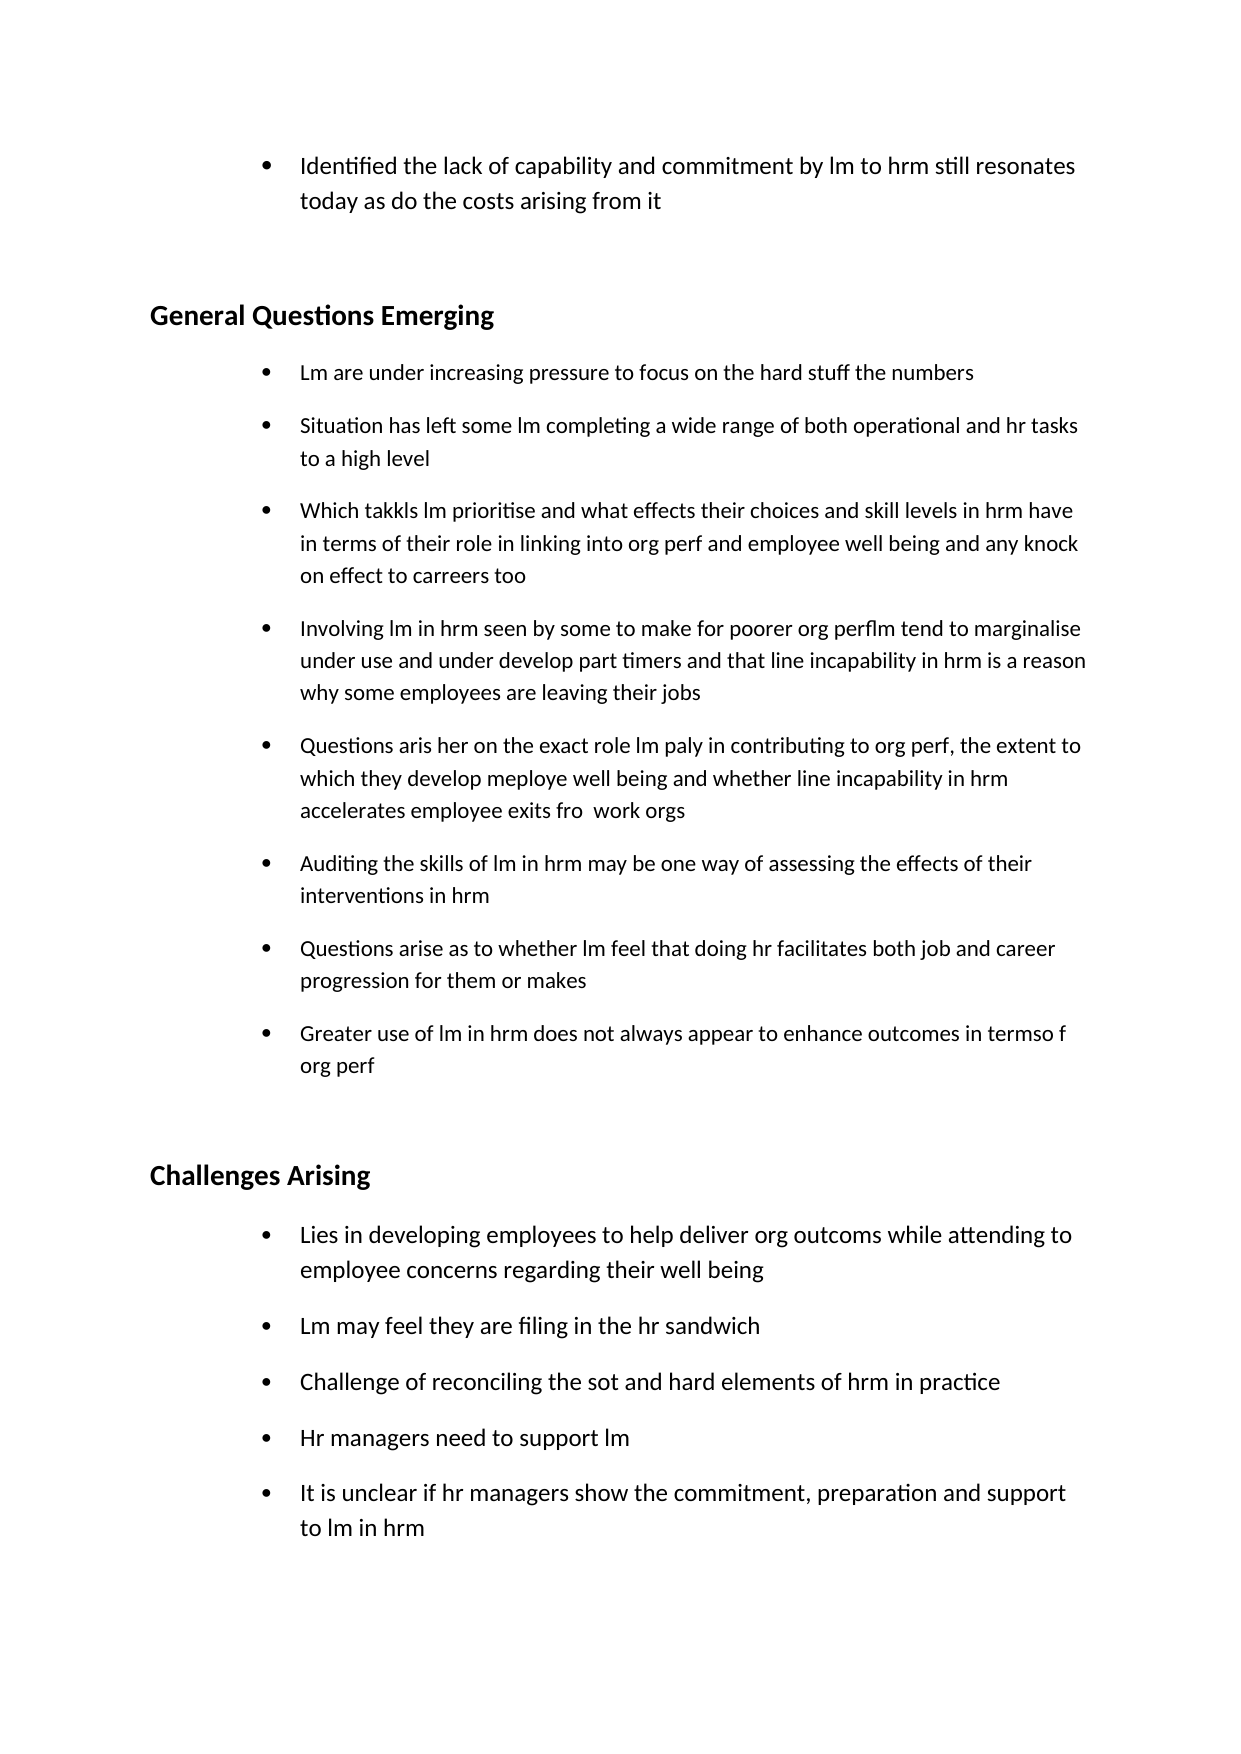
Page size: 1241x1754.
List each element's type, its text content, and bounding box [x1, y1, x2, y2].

list Lm may feel they are filing in the hr sandwich [262, 1310, 1090, 1341]
list Lm are under increasing pressure to focus on the hard stuff the numbers [262, 358, 1090, 386]
text Challenges Arising [150, 1157, 1090, 1193]
list Questions aris her on the exact role lm paly in contributing to org perf, the extent to which they develop meploye well being and whether line incapability in hrm accelerates employee exits fro work orgs [262, 731, 1090, 824]
list Greater use of lm in hrm does not always appear to enhance outcomes in termso f org perf [262, 1019, 1090, 1079]
text General Questions Emerging [150, 297, 1090, 332]
list Involving lm in hrm seen by some to make for poorer org perflm tend to marginalise under use and under develop part timers and that line incapability in hrm is a reason why some employees are leaving their jobs [262, 614, 1090, 706]
list Auditing the skills of lm in hrm may be one way of assessing the effects of their interventions in hrm [262, 849, 1090, 909]
list It is unclear if hr managers show the commitment, preparation and support to lm in hrm [262, 1478, 1090, 1543]
list Challenge of reconciling the sot and hard elements of hrm in practice [262, 1366, 1090, 1396]
list Questions arise as to whether lm feel that doing hr facilitates both job and career progression for them or makes [262, 934, 1090, 994]
list Hr managers need to support lm [262, 1422, 1090, 1452]
list Which takkls lm prioritise and what effects their choices and skill levels in hrm have in terms of their role in linking into org perf and employee well being and any knock on effect to carreers too [262, 497, 1090, 589]
list Lies in developing employees to help deliver org outcoms while attending to employee concerns regarding their well being [262, 1219, 1090, 1285]
list Identified the lack of capability and commitment by lm to hrm still resonates today as do the costs arising from it [262, 150, 1090, 216]
list Situation has left some lm completing a wide range of both operational and hr tasks to a high level [262, 411, 1090, 472]
